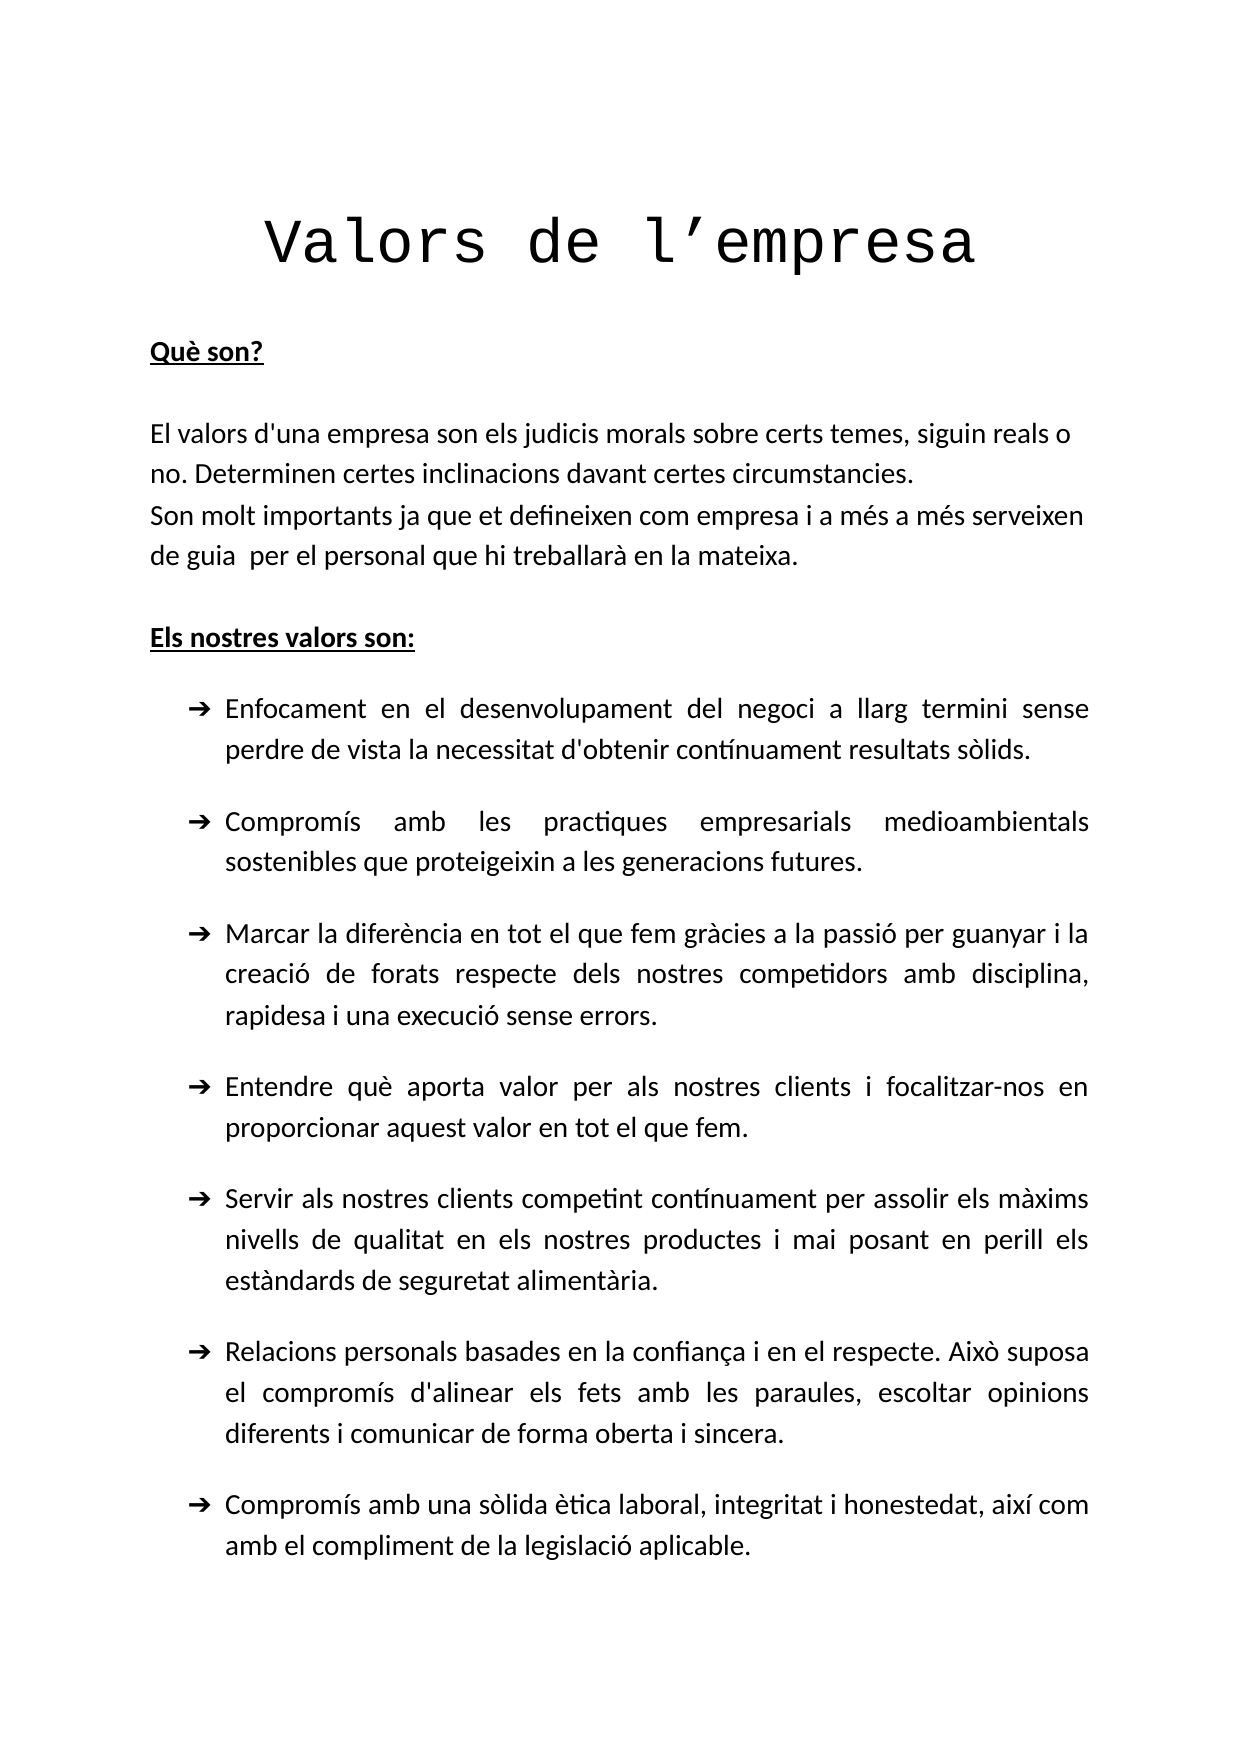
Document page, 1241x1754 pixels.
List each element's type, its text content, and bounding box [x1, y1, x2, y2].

text Què son? [150, 333, 1090, 368]
list Compromís amb les practiques empresarials medioambientals sostenibles que proteigeixin a les generacions futures. [187, 803, 1090, 879]
list Entendre què aporta valor per als nostres clients i focalitzar-nos en proporcionar aquest valor en tot el que fem. [187, 1068, 1090, 1144]
list Enfocament en el desenvolupament del negoci a llarg termini sense perdre de vista la necessitat d'obtenir contínuament resultats sòlids. [187, 691, 1090, 767]
text Valors de l’empresa [150, 210, 1090, 281]
list Servir als nostres clients competint contínuament per assolir els màxims nivells de qualitat en els nostres productes i mai posant en perill els estàndards de seguretat alimentària. [187, 1180, 1090, 1297]
list Marcar la diferència en tot el que fem gràcies a la passió per guanyar i la creació de forats respecte dels nostres competidors amb disciplina, rapidesa i una execució sense errors. [187, 915, 1090, 1032]
text Els nostres valors son: [150, 619, 1090, 655]
list Relacions personals basades en la confiança i en el respecte. Això suposa el compromís d'alinear els fets amb les paraules, escoltar opinions diferents i comunicar de forma oberta i sincera. [187, 1333, 1090, 1450]
list Compromís amb una sòlida ètica laboral, integritat i honestedat, així com amb el compliment de la legislació aplicable. [187, 1486, 1090, 1562]
text Son molt importants ja que et defineixen com empresa i a més a més serveixen de guia per el personal que hi treballarà en la mateixa. [150, 497, 1090, 573]
text El valors d'una empresa son els judicis morals sobre certs temes, siguin reals o no. Determinen certes inclinacions davant certes circumstancies. [150, 415, 1090, 491]
